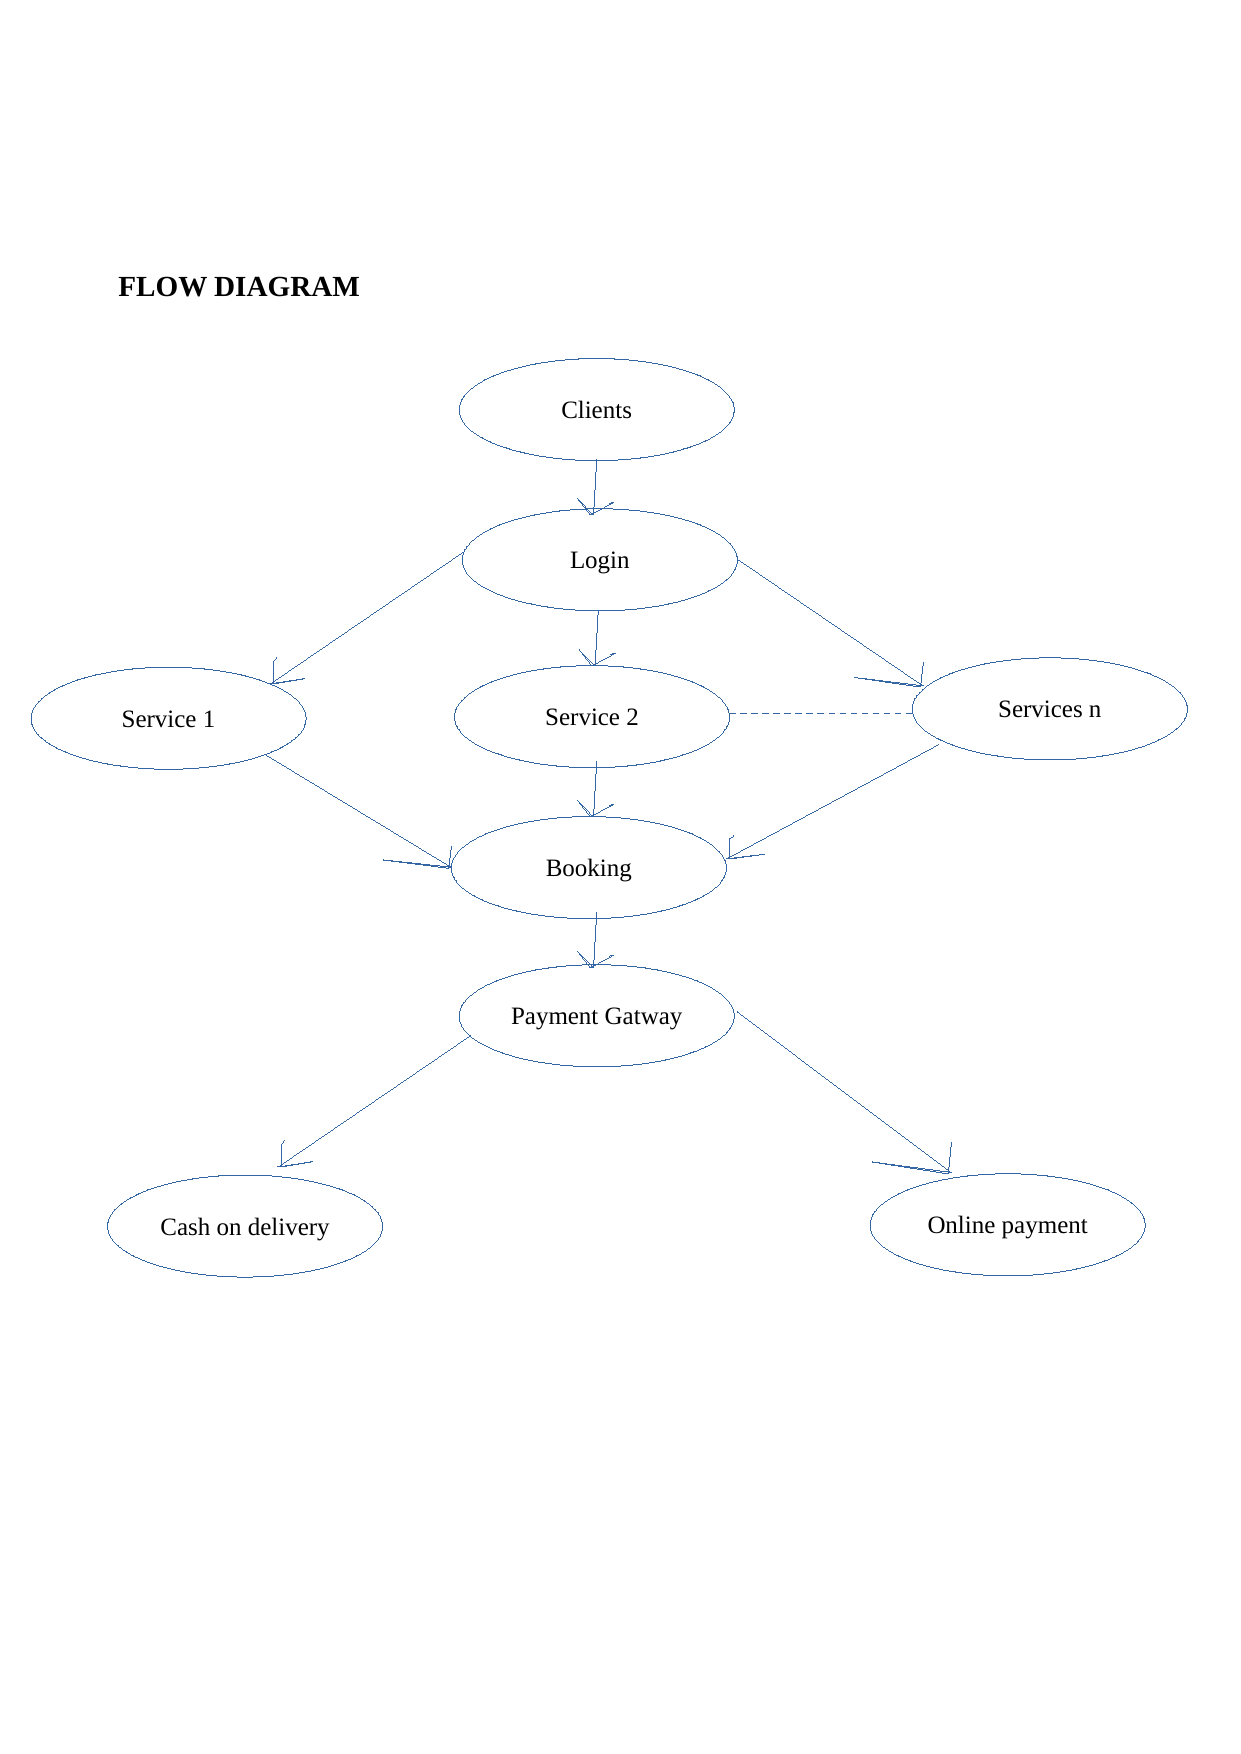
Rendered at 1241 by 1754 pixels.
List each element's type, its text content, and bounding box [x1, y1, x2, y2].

text FLOW DIAGRAM [118, 269, 1122, 303]
